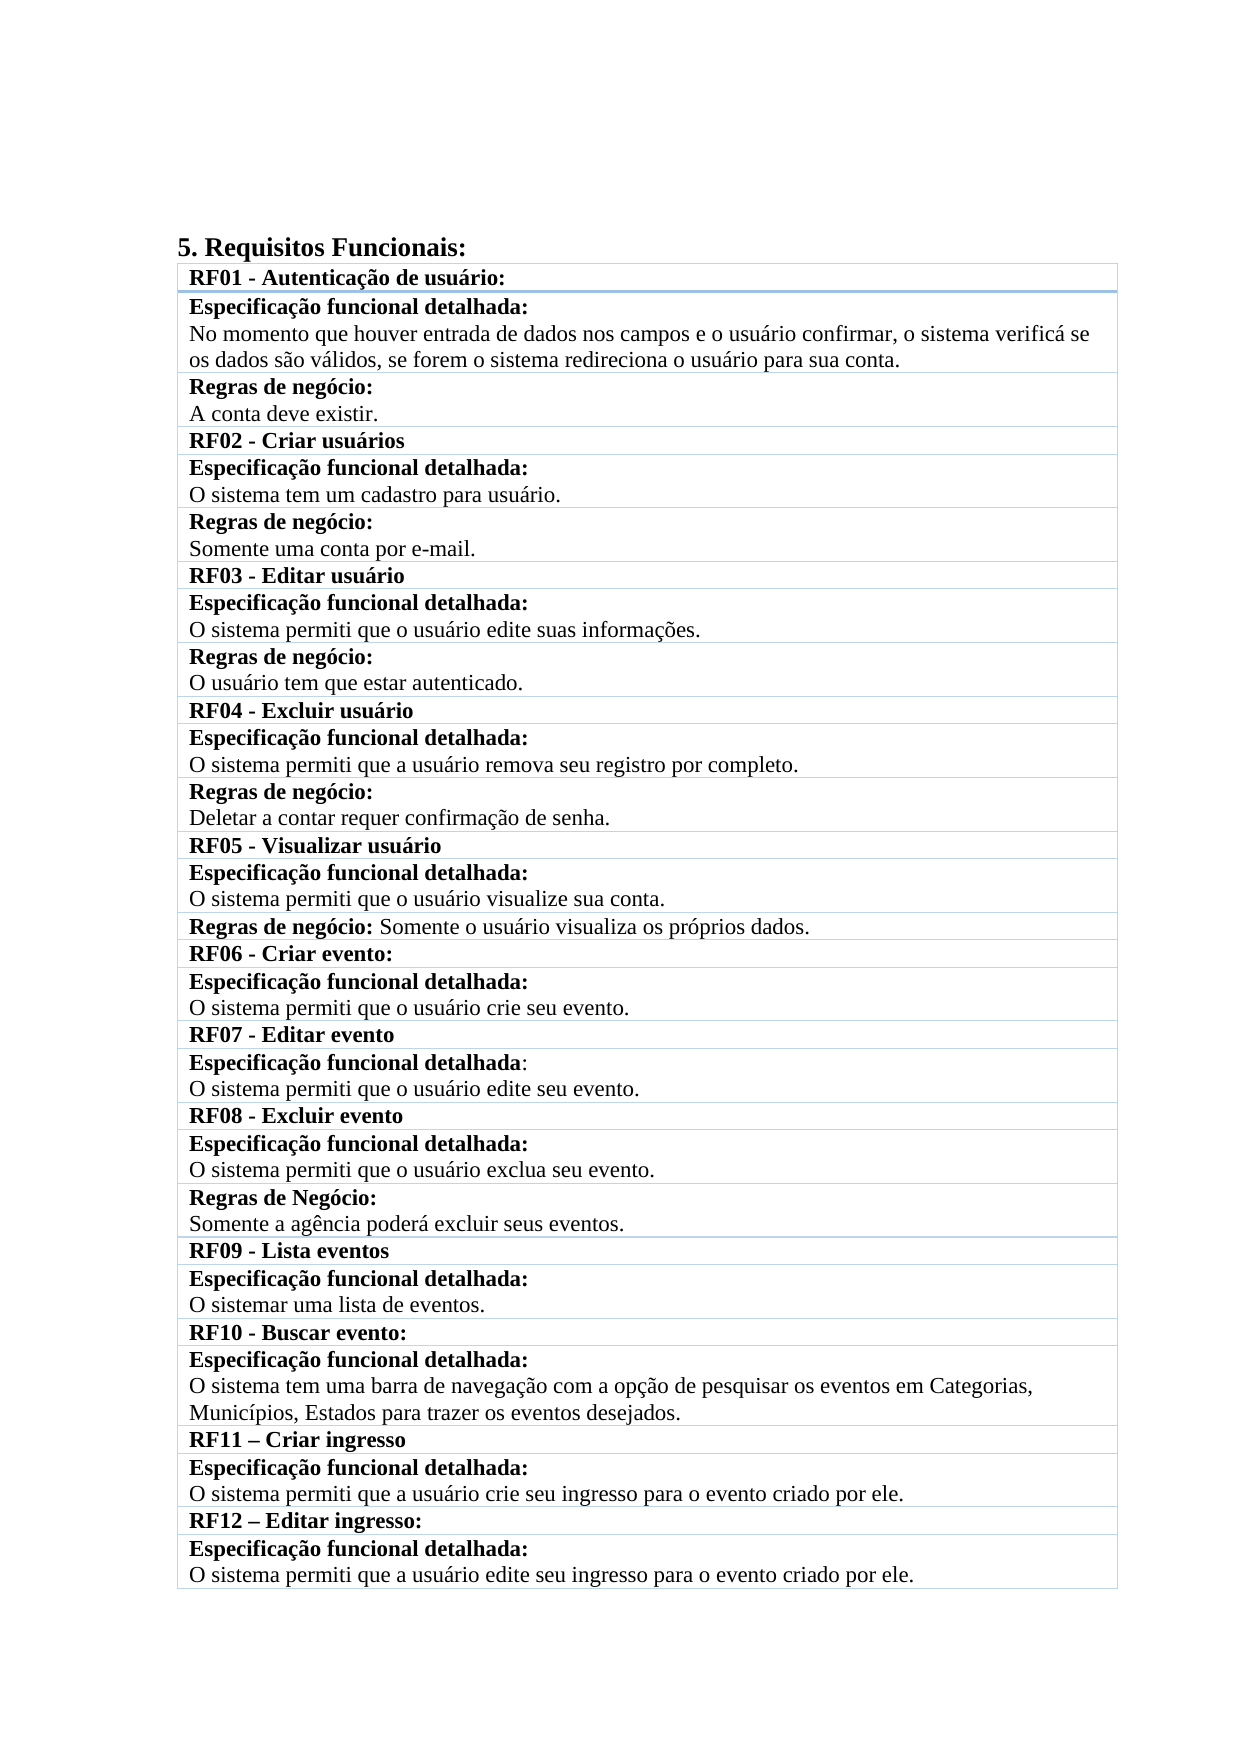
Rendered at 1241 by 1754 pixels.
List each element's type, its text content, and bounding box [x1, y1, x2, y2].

table_cell RF05 - Visualizar usuário [178, 832, 1117, 858]
table_cell Especificação funcional detalhada: O sistema tem um cadastro para usuário. [178, 455, 1117, 507]
table_cell Especificação funcional detalhada: O sistema permiti que o usuário exclua seu evento. [178, 1130, 1117, 1183]
table_cell Especificação funcional detalhada: O sistema permiti que a usuário crie seu ingresso para o evento criado por ele. [178, 1454, 1117, 1506]
table_header RF01 - Autenticação de usuário: [178, 264, 1117, 290]
table_cell Especificação funcional detalhada: O sistema permiti que o usuário edite suas informações. [178, 589, 1117, 642]
table_cell Especificação funcional detalhada: No momento que houver entrada de dados nos campos e o usuário confirmar, o sistema verificá se os dados são válidos, se forem o sistema redireciona o usuário para sua conta. [178, 293, 1117, 372]
table_cell RF10 - Buscar evento: [178, 1319, 1117, 1345]
table_cell Especificação funcional detalhada: O sistema tem uma barra de navegação com a opção de pesquisar os eventos em Categorias, Municípios, Estados para trazer os eventos desejados. [178, 1346, 1117, 1425]
table_cell Especificação funcional detalhada: O sistema permiti que a usuário remova seu registro por completo. [178, 724, 1117, 777]
table_cell RF03 - Editar usuário [178, 562, 1117, 588]
table_cell RF02 - Criar usuários [178, 427, 1117, 453]
table_cell Regras de negócio: Somente uma conta por e-mail. [178, 508, 1117, 561]
table_cell RF04 - Excluir usuário [178, 697, 1117, 723]
table_cell Especificação funcional detalhada: O sistema permiti que a usuário edite seu ingresso para o evento criado por ele. [178, 1535, 1117, 1587]
table_cell Especificação funcional detalhada: O sistema permiti que o usuário edite seu evento. [178, 1049, 1117, 1102]
table_cell RF09 - Lista eventos [178, 1238, 1117, 1264]
table_cell RF11 – Criar ingresso [178, 1426, 1117, 1452]
table_cell Especificação funcional detalhada: O sistema permiti que o usuário visualize sua conta. [178, 859, 1117, 912]
table_cell Regras de negócio: O usuário tem que estar autenticado. [178, 643, 1117, 696]
table_cell Especificação funcional detalhada: O sistemar uma lista de eventos. [178, 1265, 1117, 1318]
subtitle 5. Requisitos Funcionais: [177, 232, 1063, 263]
table_cell RF08 - Excluir evento [178, 1103, 1117, 1129]
table_cell Regras de negócio: A conta deve existir. [178, 373, 1117, 426]
table_cell Regras de negócio: Deletar a contar requer confirmação de senha. [178, 778, 1117, 831]
table_cell Regras de Negócio: Somente a agência poderá excluir seus eventos. [178, 1184, 1117, 1236]
table_cell RF06 - Criar evento: [178, 940, 1117, 967]
table_cell Especificação funcional detalhada: O sistema permiti que o usuário crie seu evento. [178, 968, 1117, 1020]
table_cell Regras de negócio: Somente o usuário visualiza os próprios dados. [178, 913, 1117, 939]
table_cell RF12 – Editar ingresso: [178, 1507, 1117, 1534]
table_cell RF07 - Editar evento [178, 1021, 1117, 1048]
